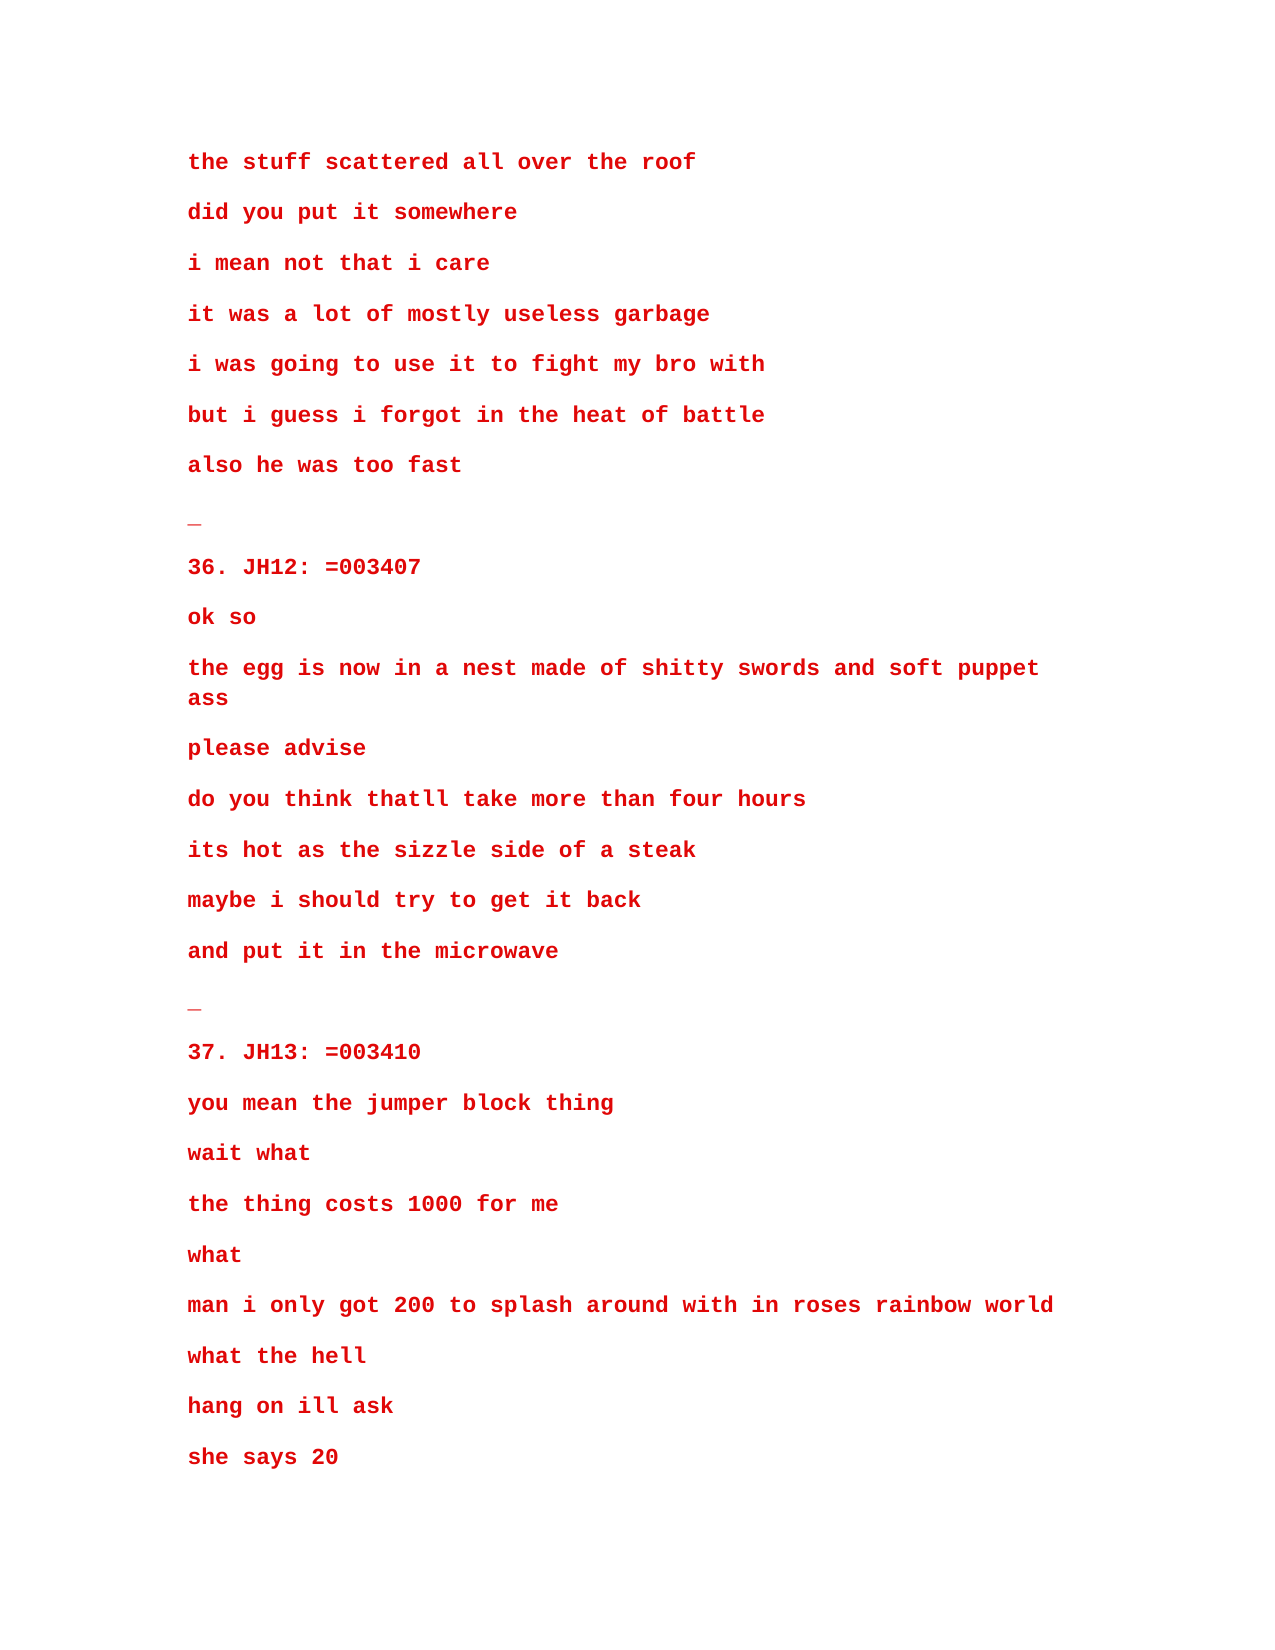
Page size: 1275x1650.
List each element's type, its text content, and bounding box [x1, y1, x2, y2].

text 36. JH12: =003407 [187, 555, 1087, 581]
text its hot as the sizzle side of a steak [187, 838, 1087, 864]
text the thing costs 1000 for me [187, 1192, 1087, 1218]
text the stuff scattered all over the roof [187, 150, 1087, 176]
text _ [187, 990, 1087, 1016]
text also he was too fast [187, 454, 1087, 480]
text hang on ill ask [187, 1395, 1087, 1421]
text did you put it somewhere [187, 201, 1087, 227]
text _ [187, 504, 1087, 530]
text ok so [187, 606, 1087, 632]
text the egg is now in a nest made of shitty swords and soft puppet ass [187, 656, 1087, 712]
text you mean the jumper block thing [187, 1091, 1087, 1117]
text and put it in the microwave [187, 939, 1087, 965]
text it was a lot of mostly useless garbage [187, 302, 1087, 328]
text please advise [187, 737, 1087, 763]
text i was going to use it to fight my bro with [187, 352, 1087, 378]
text she says 20 [187, 1445, 1087, 1471]
text what [187, 1243, 1087, 1269]
text 37. JH13: =003410 [187, 1040, 1087, 1066]
text wait what [187, 1142, 1087, 1168]
text what the hell [187, 1344, 1087, 1370]
text maybe i should try to get it back [187, 888, 1087, 914]
text man i only got 200 to splash around with in roses rainbow world [187, 1293, 1087, 1319]
text but i guess i forgot in the heat of battle [187, 403, 1087, 429]
text i mean not that i care [187, 251, 1087, 277]
text do you think thatll take more than four hours [187, 787, 1087, 813]
